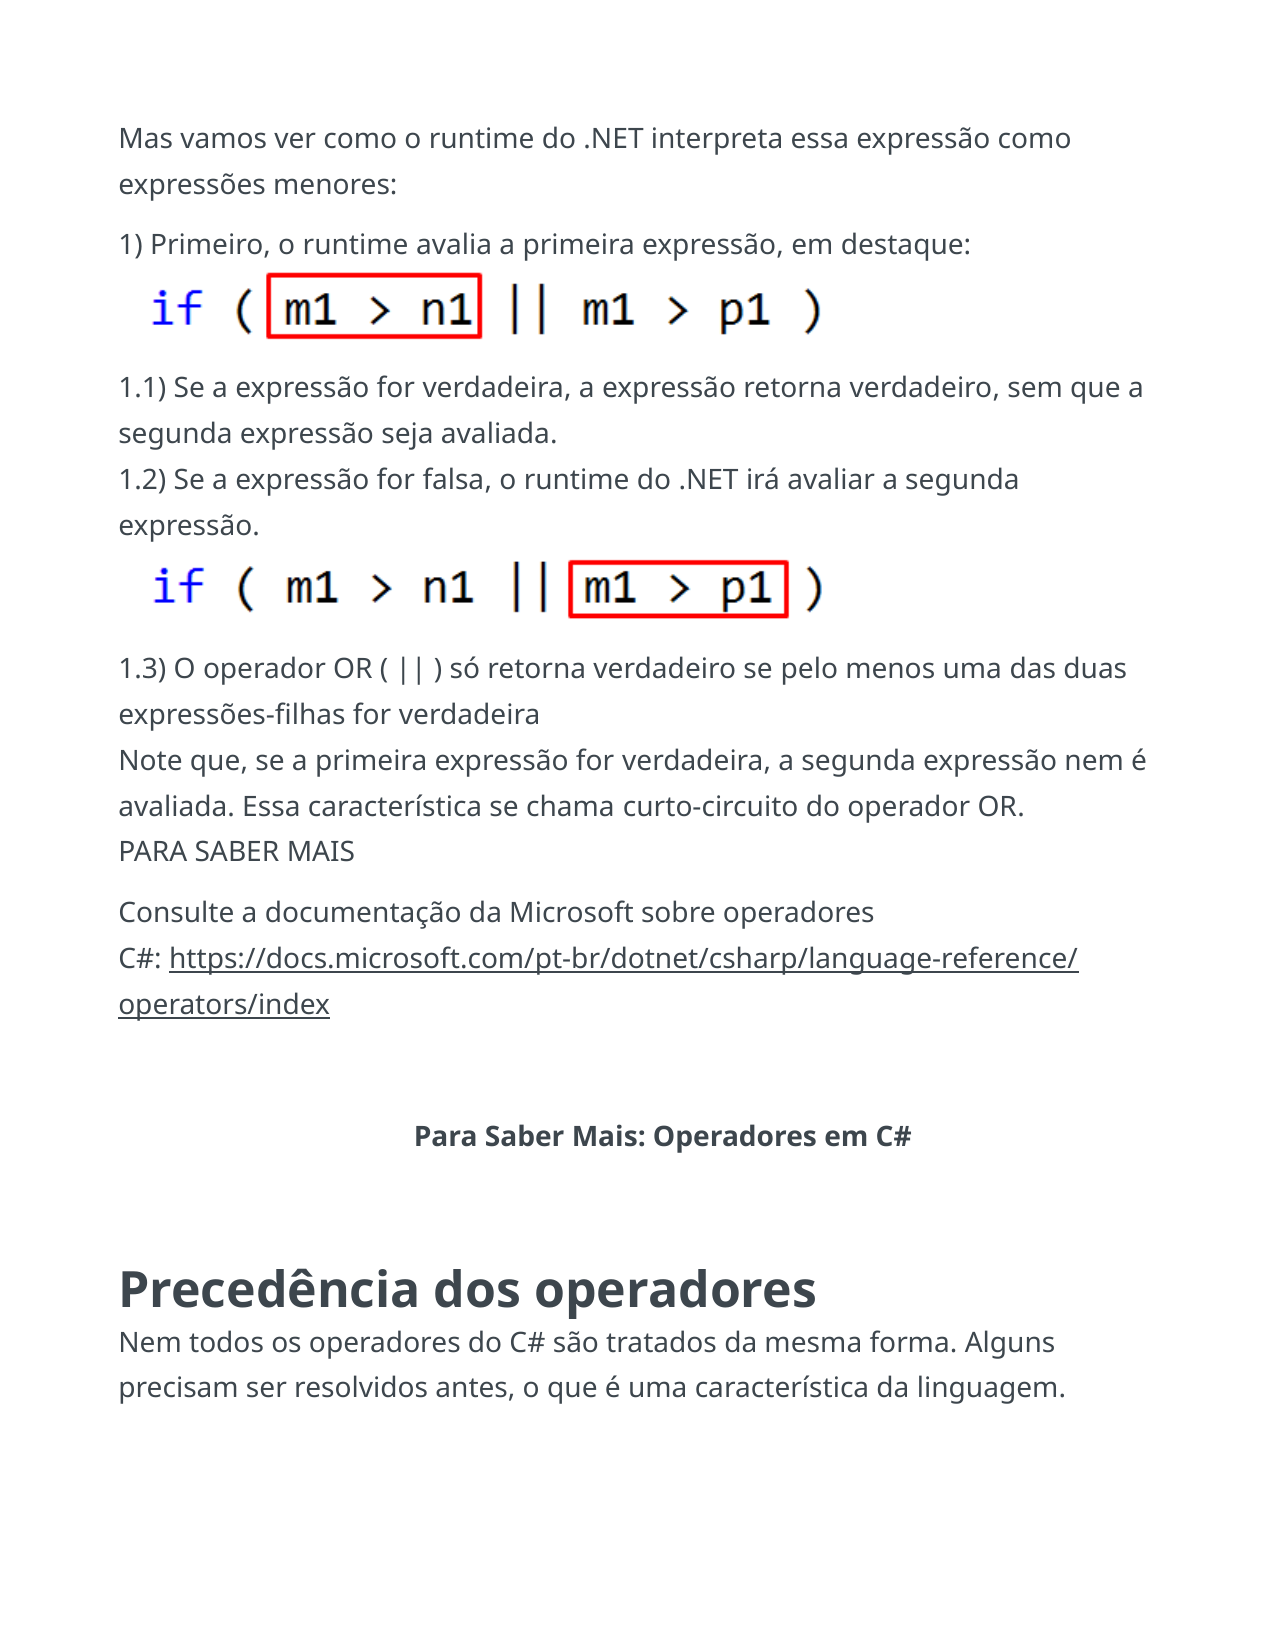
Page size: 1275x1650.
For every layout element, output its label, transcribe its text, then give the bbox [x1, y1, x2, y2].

text 1.2) Se a expressão for falsa, o runtime do .NET irá avaliar a segunda expressão. [118, 459, 1157, 543]
picture [118, 270, 853, 347]
text Mas vamos ver como o runtime do .NET interpreta essa expressão como expressões menores: [118, 118, 1157, 202]
picture [118, 551, 872, 628]
text Nem todos os operadores do C# são tratados da mesma forma. Alguns precisam ser resolvidos antes, o que é uma característica da linguagem. [118, 1322, 1157, 1406]
subtitle Precedência dos operadores [118, 1254, 1157, 1322]
text 1.1) Se a expressão for verdadeira, a expressão retorna verdadeiro, sem que a segunda expressão seja avaliada. [118, 367, 1157, 452]
text 1.3) O operador OR ( || ) só retorna verdadeiro se pelo menos uma das duas expressões-filhas for verdadeira [118, 648, 1157, 732]
text 1) Primeiro, o runtime avalia a primeira expressão, em destaque: [118, 224, 1157, 263]
text PARA SABER MAIS [118, 832, 1157, 870]
text Note que, se a primeira expressão for verdadeira, a segunda expressão nem é avaliada. Essa característica se chama curto-circuito do operador OR. [118, 740, 1157, 824]
text Para Saber Mais: Operadores em C# [118, 1116, 1157, 1155]
text Consulte a documentação da Microsoft sobre operadores C#: https://docs.microsoft.com/pt-br/dotnet/csharp/language-reference/operators/index [118, 892, 1157, 1022]
